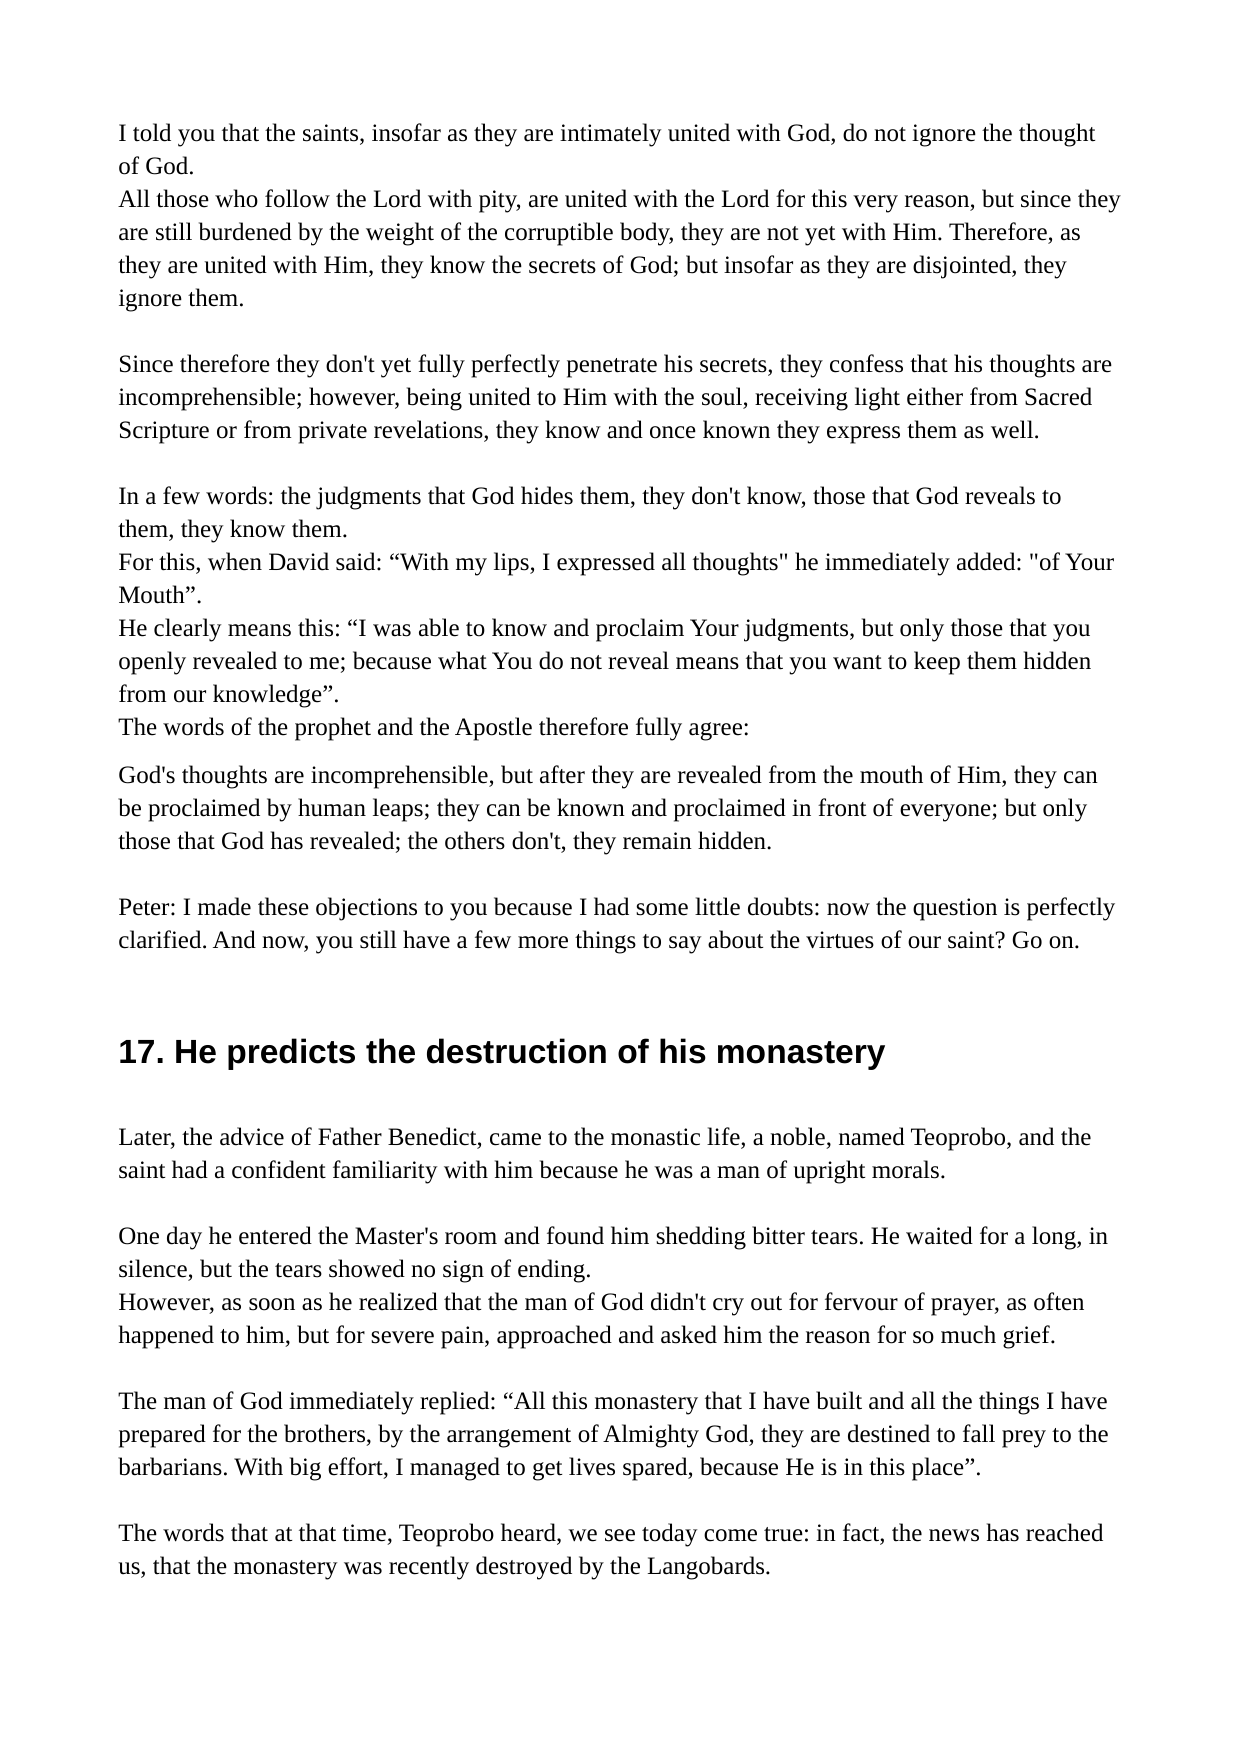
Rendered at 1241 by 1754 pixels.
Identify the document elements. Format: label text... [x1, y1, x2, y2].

text Later, the advice of Father Benedict, came to the monastic life, a noble, named Teoprobo, and the saint had a confident familiarity with him because he was a man of upright morals. One day he entered the Master's room and found him shedding bitter tears. He waited for a long, in silence, but the tears showed no sign of ending. However, as soon as he realized that the man of God didn't cry out for fervour of prayer, as often happened to him, but for severe pain, approached and asked him the reason for so much grief. The man of God immediately replied: “All this monastery that I have built and all the things I have prepared for the brothers, by the arrangement of Almighty God, they are destined to fall prey to the barbarians. With big effort, I managed to get lives spared, because He is in this place”. The words that at that time, Teoprobo heard, we see today come true: in fact, the news has reached us, that the monastery was recently destroyed by the Langobards. [118, 1122, 1122, 1613]
text I told you that the saints, insofar as they are intimately united with God, do not ignore the thought of God. All those who follow the Lord with pity, are united with the Lord for this very reason, but since they are still burdened by the weight of the corruptible body, they are not yet with Him. Therefore, as they are united with Him, they know the secrets of God; but insofar as they are disjointed, they ignore them. Since therefore they don't yet fully perfectly penetrate his secrets, they confess that his thoughts are incomprehensible; however, being united to Him with the soul, receiving light either from Sacred Scripture or from private revelations, they know and once known they express them as well. In a few words: the judgments that God hides them, they don't know, those that God reveals to them, they know them. For this, when David said: “With my lips, I expressed all thoughts" he immediately added: "of Your Mouth”. He clearly means this: “I was able to know and proclaim Your judgments, but only those that you openly revealed to me; because what You do not reveal means that you want to keep them hidden from our knowledge”. The words of the prophet and the Apostle therefore fully agree: [118, 118, 1122, 741]
subtitle 17. He predicts the destruction of his monastery [118, 994, 1122, 1109]
text God's thoughts are incomprehensible, but after they are revealed from the mouth of Him, they can be proclaimed by human leaps; they can be known and proclaimed in front of everyone; but only those that God has revealed; the others don't, they remain hidden. Peter: I made these objections to you because I had some little doubts: now the question is perfectly clarified. And now, you still have a few more things to say about the virtues of our saint? Go on. [118, 760, 1122, 954]
